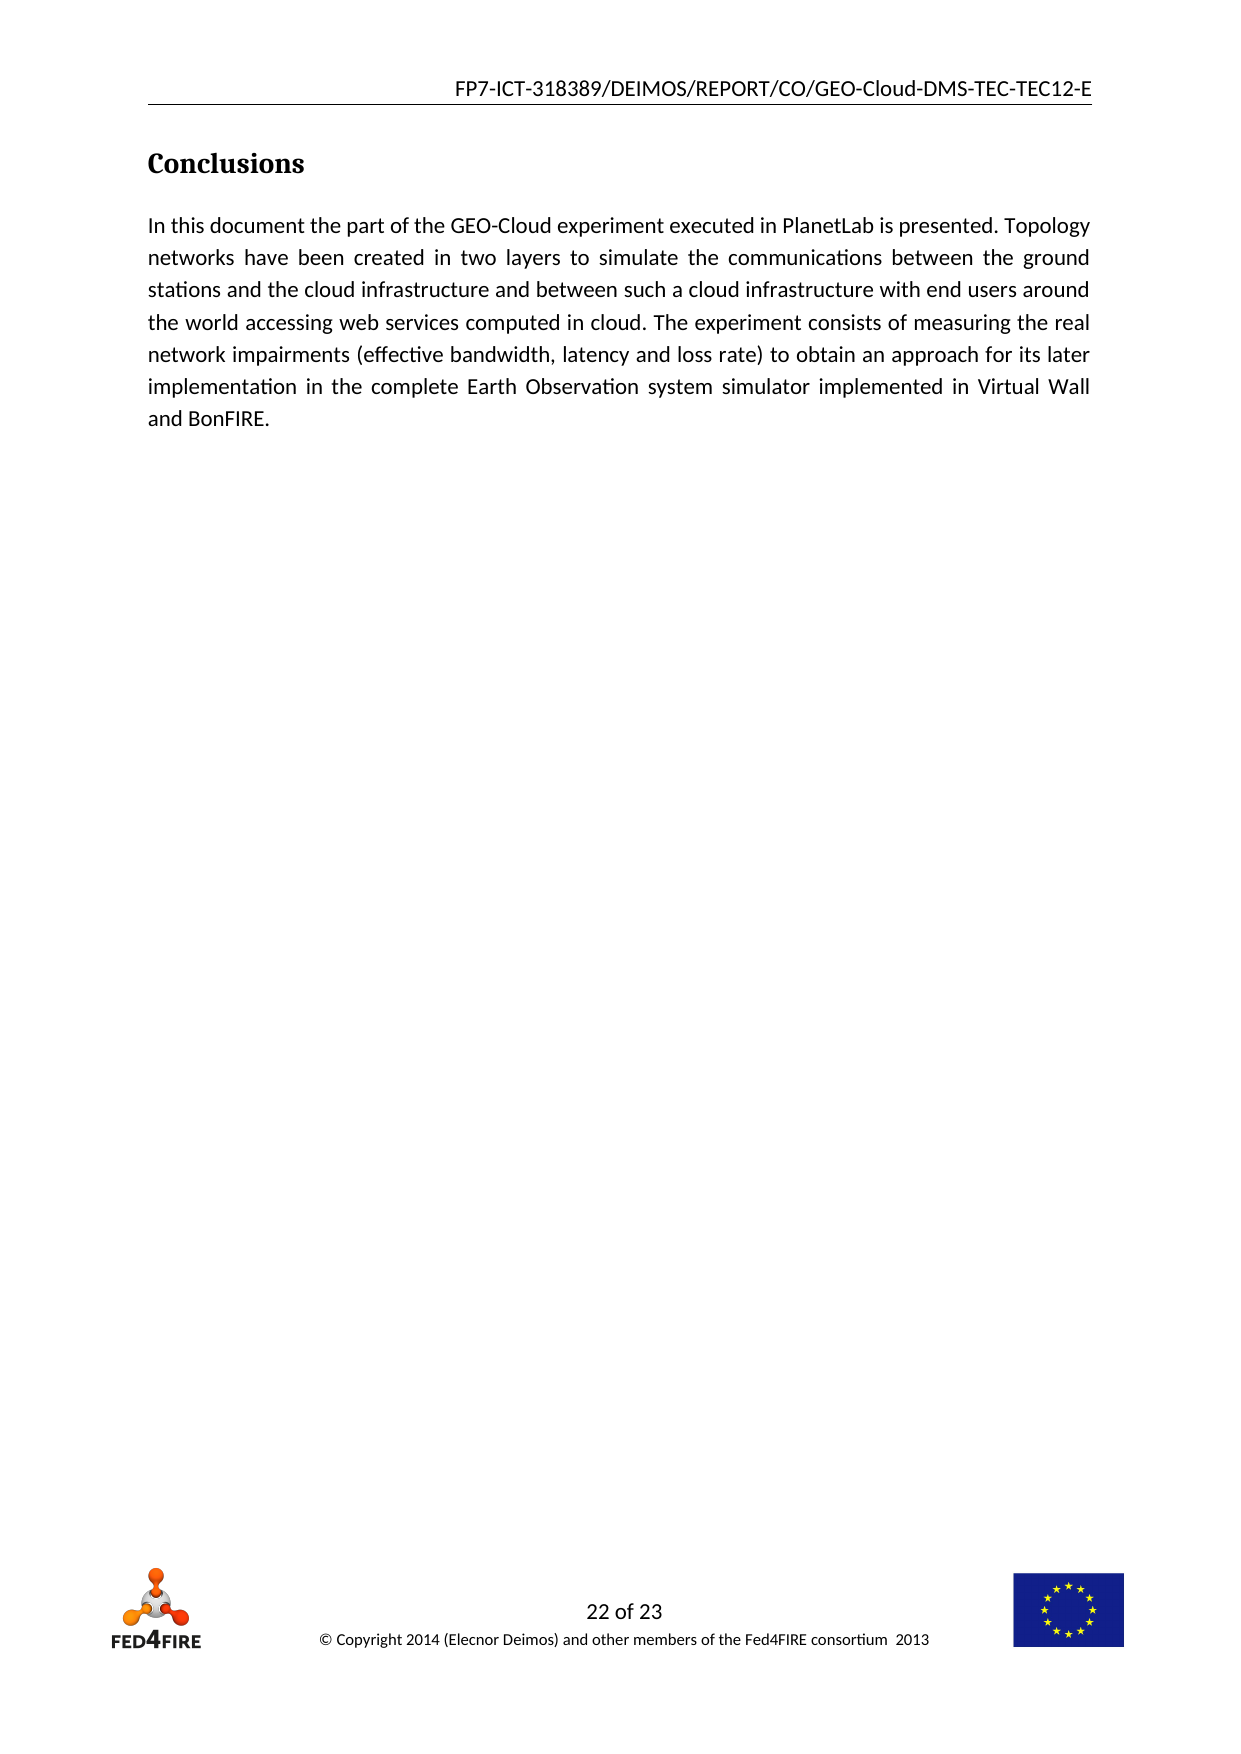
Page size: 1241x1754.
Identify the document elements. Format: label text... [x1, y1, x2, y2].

text In this document the part of the GEO-Cloud experiment executed in PlanetLab is presented. Topology networks have been created in two layers to simulate the communications between the ground stations and the cloud infrastructure and between such a cloud infrastructure with end users around the world accessing web services computed in cloud. The experiment consists of measuring the real network impairments (effective bandwidth, latency and loss rate) to obtain an approach for its later implementation in the complete Earth Observation system simulator implemented in Virtual Wall and BonFIRE. [148, 211, 1092, 432]
subtitle Conclusions [148, 148, 1092, 181]
